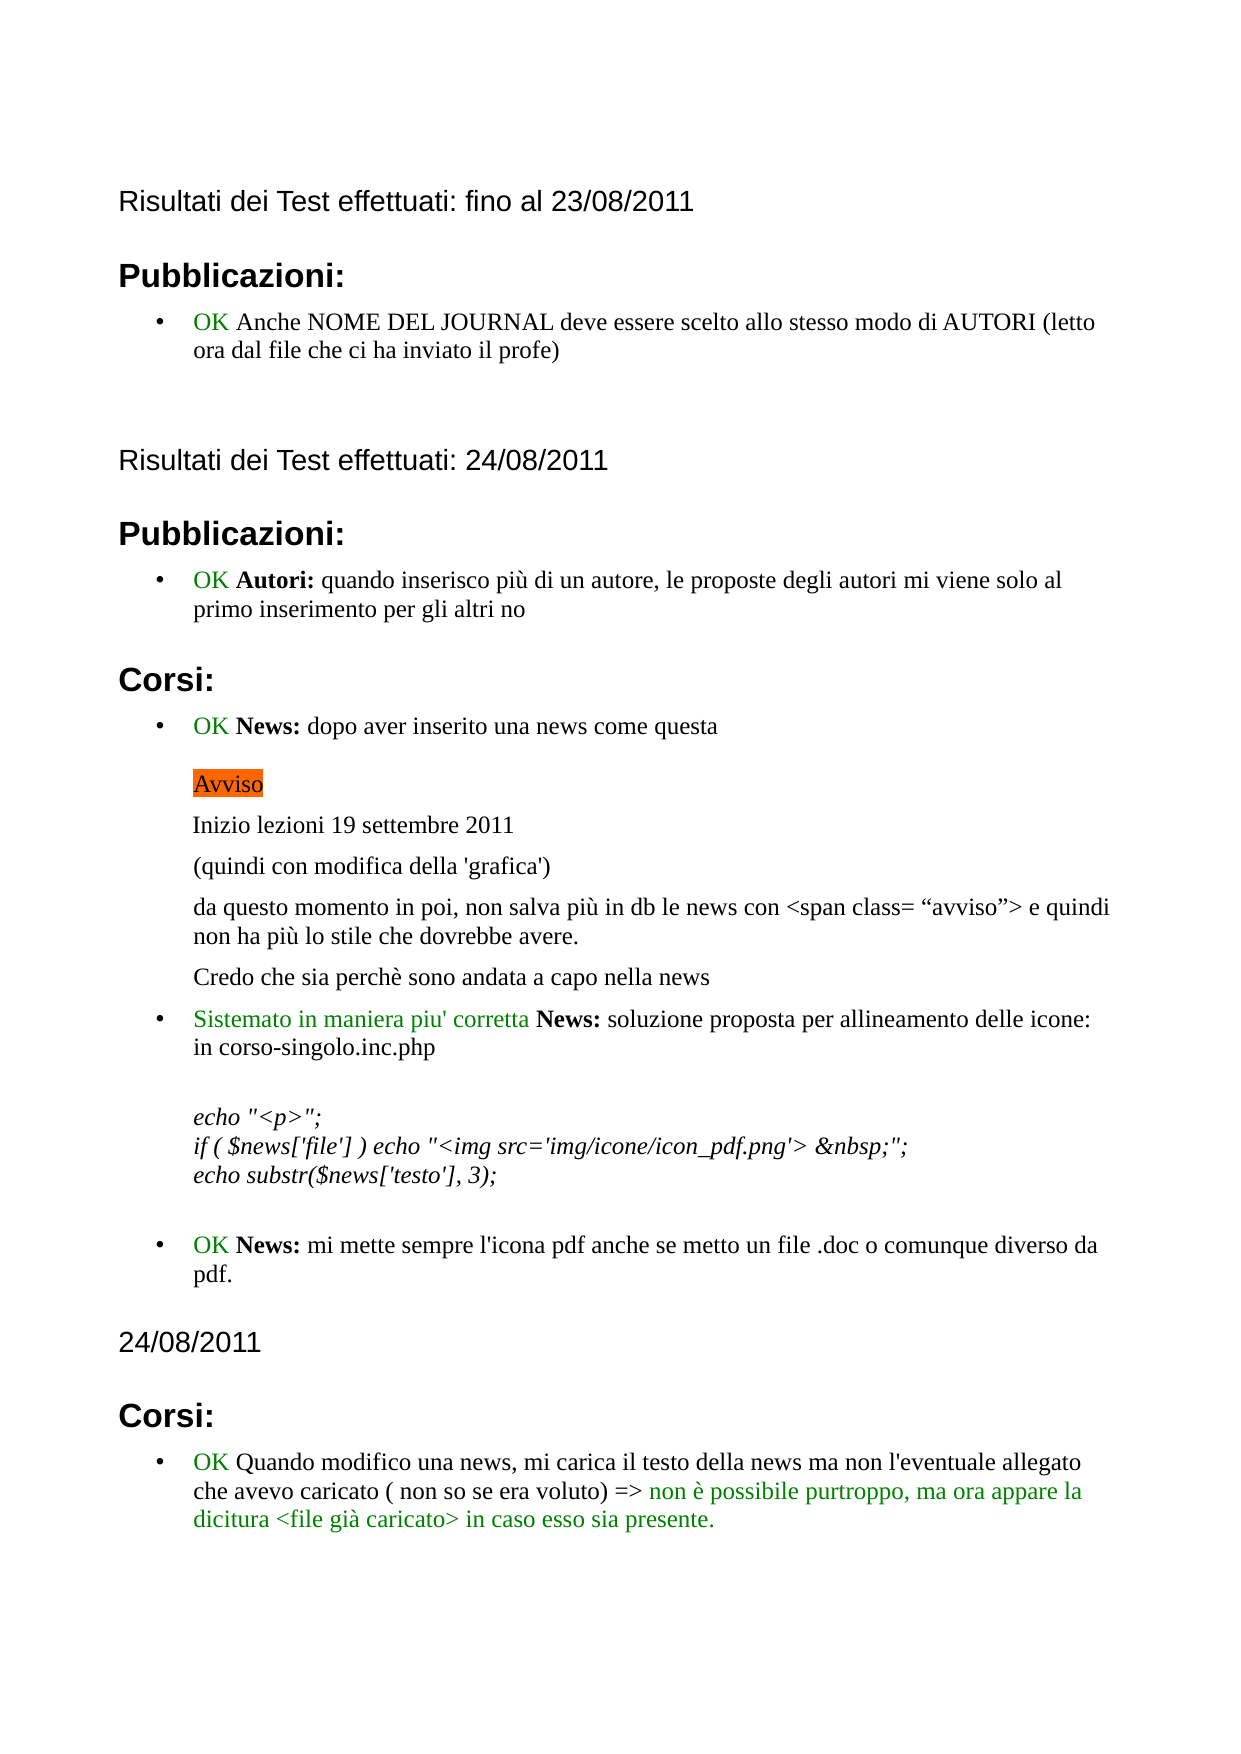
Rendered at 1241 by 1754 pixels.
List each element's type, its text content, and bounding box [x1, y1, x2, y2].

list da questo momento in poi, non salva più in db le news con <span class= “avviso”> e quindi non ha più lo stile che dovrebbe avere. [156, 892, 1122, 950]
list OK News: mi mette sempre l'icona pdf anche se metto un file .doc o comunque diverso da pdf. [156, 1230, 1122, 1287]
list (quindi con modifica della 'grafica') [156, 851, 1122, 880]
list OK News: dopo aver inserito una news come questa Avviso [156, 711, 1122, 797]
subtitle Corsi: [118, 660, 1122, 699]
text Inizio lezioni 19 settembre 2011 [118, 810, 1122, 839]
list echo "<p>"; if ( $news['file'] ) echo "<img src='img/icone/icon_pdf.png'> &nbsp;"; echo substr($news['testo'], 3); [156, 1102, 1122, 1217]
subtitle Risultati dei Test effettuati: 24/08/2011 [118, 443, 1122, 476]
list Credo che sia perchè sono andata a capo nella news [156, 962, 1122, 991]
list OK Anche NOME DEL JOURNAL deve essere scelto allo stesso modo di AUTORI (letto ora dal file che ci ha inviato il profe) [156, 307, 1122, 364]
list OK Autori: quando inserisco più di un autore, le proposte degli autori mi viene solo al primo inserimento per gli altri no [156, 565, 1122, 622]
subtitle Pubblicazioni: [118, 514, 1122, 552]
list Sistemato in maniera piu' corretta News: soluzione proposta per allineamento delle icone: in corso-singolo.inc.php [156, 1004, 1122, 1090]
subtitle Risultati dei Test effettuati: fino al 23/08/2011 [118, 184, 1122, 218]
list OK Quando modifico una news, mi carica il testo della news ma non l'eventuale allegato che avevo caricato ( non so se era voluto) => non è possibile purtroppo, ma ora appare la dicitura <file già caricato> in caso esso sia presente. [156, 1447, 1122, 1533]
subtitle 24/08/2011 [118, 1325, 1122, 1358]
subtitle Pubblicazioni: [118, 255, 1122, 294]
subtitle Corsi: [118, 1396, 1122, 1434]
